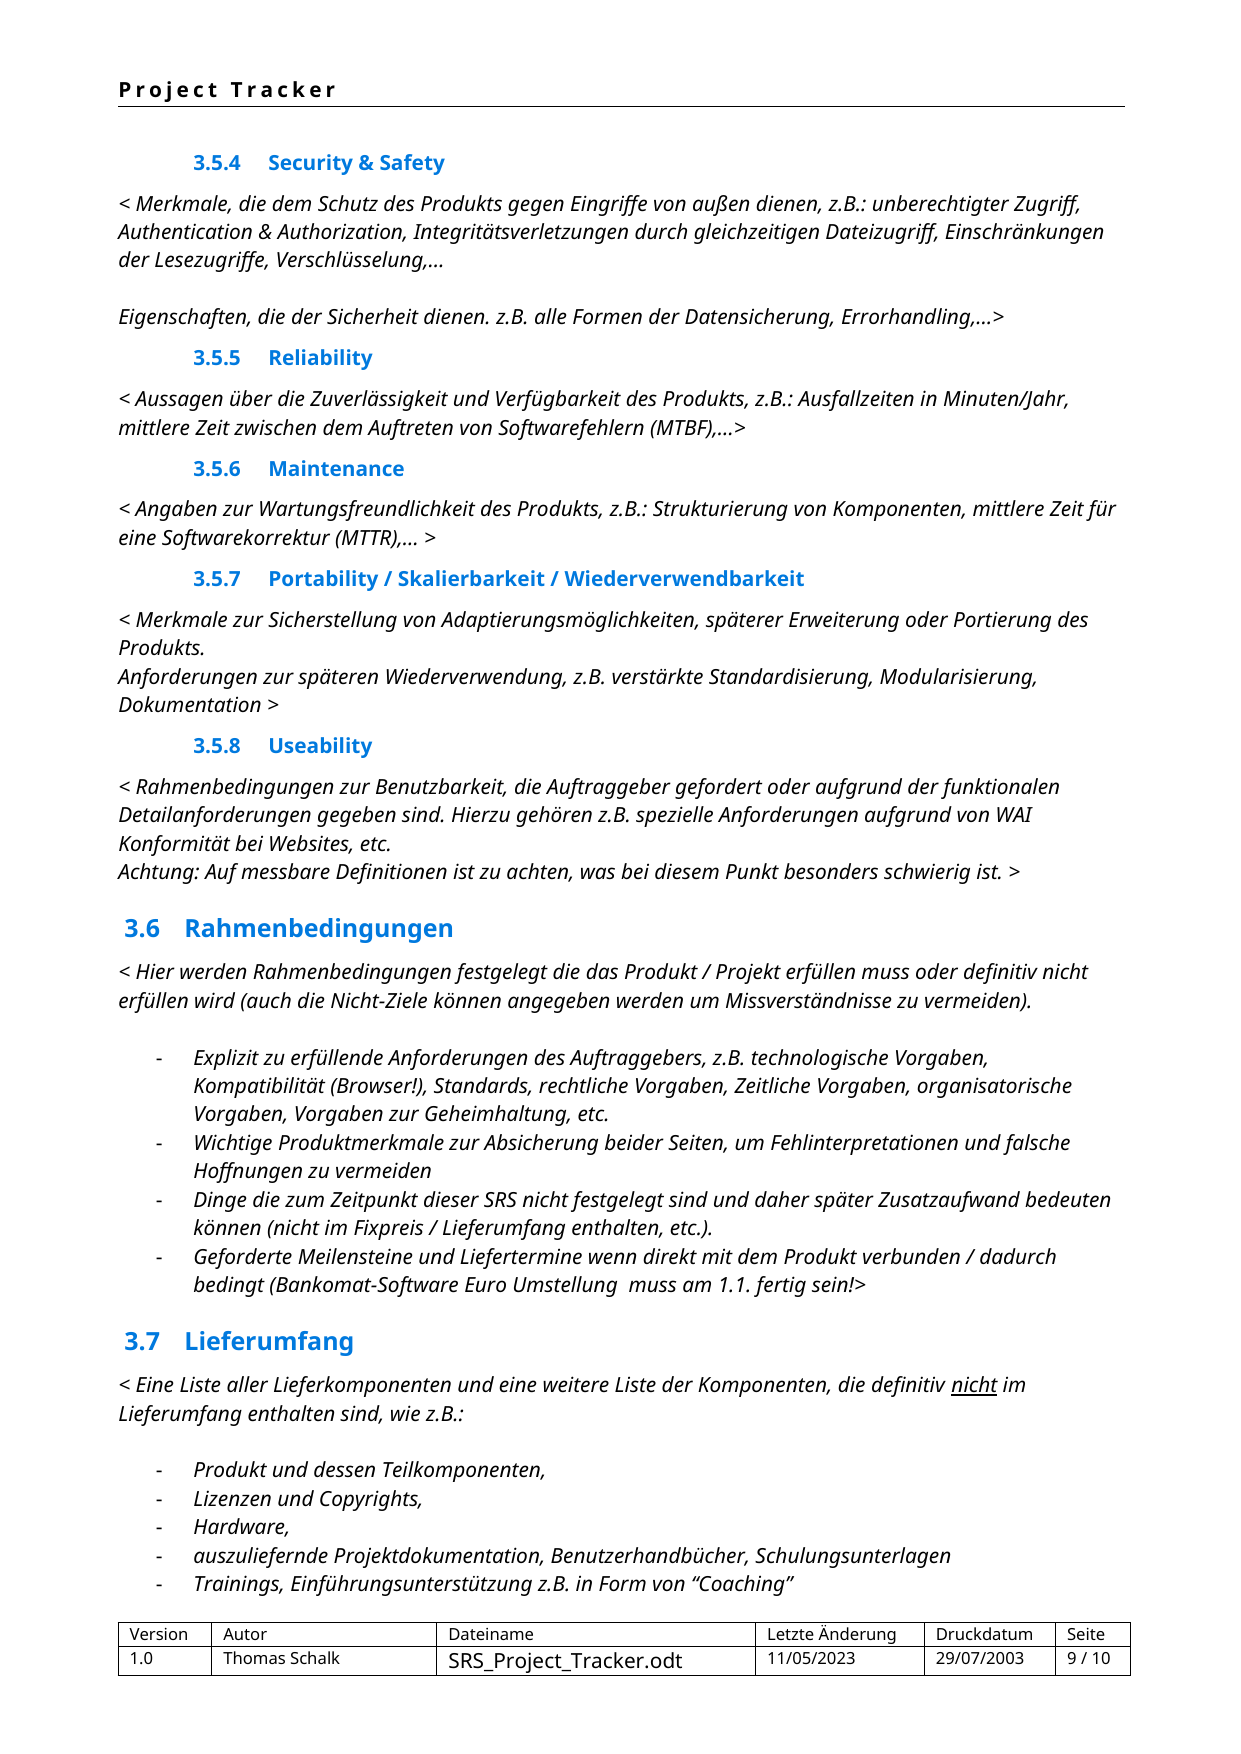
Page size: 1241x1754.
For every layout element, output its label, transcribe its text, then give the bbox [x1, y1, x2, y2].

text < Merkmale, die dem Schutz des Produkts gegen Eingriffe von außen dienen, z.B.: unberechtigter Zugriff, Authentication & Authorization, Integritätsverletzungen durch gleichzeitigen Dateizugriff, Einschränkungen der Lesezugriffe, Verschlüsselung,… [118, 189, 1125, 274]
list Trainings, Einführungsunterstützung z.B. in Form von “Coaching” [156, 1569, 1125, 1598]
subtitle Reliability [193, 343, 1125, 372]
list auszuliefernde Projektdokumentation, Benutzerhandbücher, Schulungsunterlagen [156, 1541, 1125, 1569]
list Lizenzen und Copyrights, [156, 1484, 1125, 1512]
text < Rahmenbedingungen zur Benutzbarkeit, die Auftraggeber gefordert oder aufgrund der funktionalen Detailanforderungen gegeben sind. Hierzu gehören z.B. spezielle Anforderungen aufgrund von WAI Konformität bei Websites, etc. [118, 772, 1125, 857]
subtitle Maintenance [193, 454, 1125, 482]
subtitle Security & Safety [193, 148, 1125, 176]
list Produkt und dessen Teilkomponenten, [156, 1456, 1125, 1484]
subtitle Portability / Skalierbarkeit / Wiederverwendbarkeit [193, 564, 1125, 592]
subtitle Useability [193, 731, 1125, 759]
text Eigenschaften, die der Sicherheit dienen. z.B. alle Formen der Datensicherung, Errorhandling,…> [118, 302, 1125, 331]
subtitle Lieferumfang [124, 1324, 1125, 1358]
text < Eine Liste aller Lieferkomponenten und eine weitere Liste der Komponenten, die definitiv nicht im Lieferumfang enthalten sind, wie z.B.: [118, 1370, 1125, 1427]
subtitle Rahmenbedingungen [124, 911, 1125, 945]
text < Merkmale zur Sicherstellung von Adaptierungsmöglichkeiten, späterer Erweiterung oder Portierung des Produkts. [118, 605, 1125, 662]
list Hardware, [156, 1512, 1125, 1541]
text < Aussagen über die Zuverlässigkeit und Verfügbarkeit des Produkts, z.B.: Ausfallzeiten in Minuten/Jahr, mittlere Zeit zwischen dem Auftreten von Softwarefehlern (MTBF),…> [118, 384, 1125, 441]
list Explizit zu erfüllende Anforderungen des Auftraggebers, z.B. technologische Vorgaben, Kompatibilität (Browser!), Standards, rechtliche Vorgaben, Zeitliche Vorgaben, organisatorische Vorgaben, Vorgaben zur Geheimhaltung, etc. [156, 1043, 1125, 1128]
list Geforderte Meilensteine und Liefertermine wenn direkt mit dem Produkt verbunden / dadurch bedingt (Bankomat-Software Euro Umstellung muss am 1.1. fertig sein!> [156, 1242, 1125, 1299]
text Anforderungen zur späteren Wiederverwendung, z.B. verstärkte Standardisierung, Modularisierung, Dokumentation > [118, 662, 1125, 719]
text Achtung: Auf messbare Definitionen ist zu achten, was bei diesem Punkt besonders schwierig ist. > [118, 857, 1125, 886]
list Wichtige Produktmerkmale zur Absicherung beider Seiten, um Fehlinterpretationen und falsche Hoffnungen zu vermeiden [156, 1128, 1125, 1185]
text < Hier werden Rahmenbedingungen festgelegt die das Produkt / Projekt erfüllen muss oder definitiv nicht erfüllen wird (auch die Nicht-Ziele können angegeben werden um Missverständnisse zu vermeiden). [118, 957, 1125, 1014]
text < Angaben zur Wartungsfreundlichkeit des Produkts, z.B.: Strukturierung von Komponenten, mittlere Zeit für eine Softwarekorrektur (MTTR),… > [118, 494, 1125, 551]
list Dinge die zum Zeitpunkt dieser SRS nicht festgelegt sind und daher später Zusatzaufwand bedeuten können (nicht im Fixpreis / Lieferumfang enthalten, etc.). [156, 1185, 1125, 1242]
